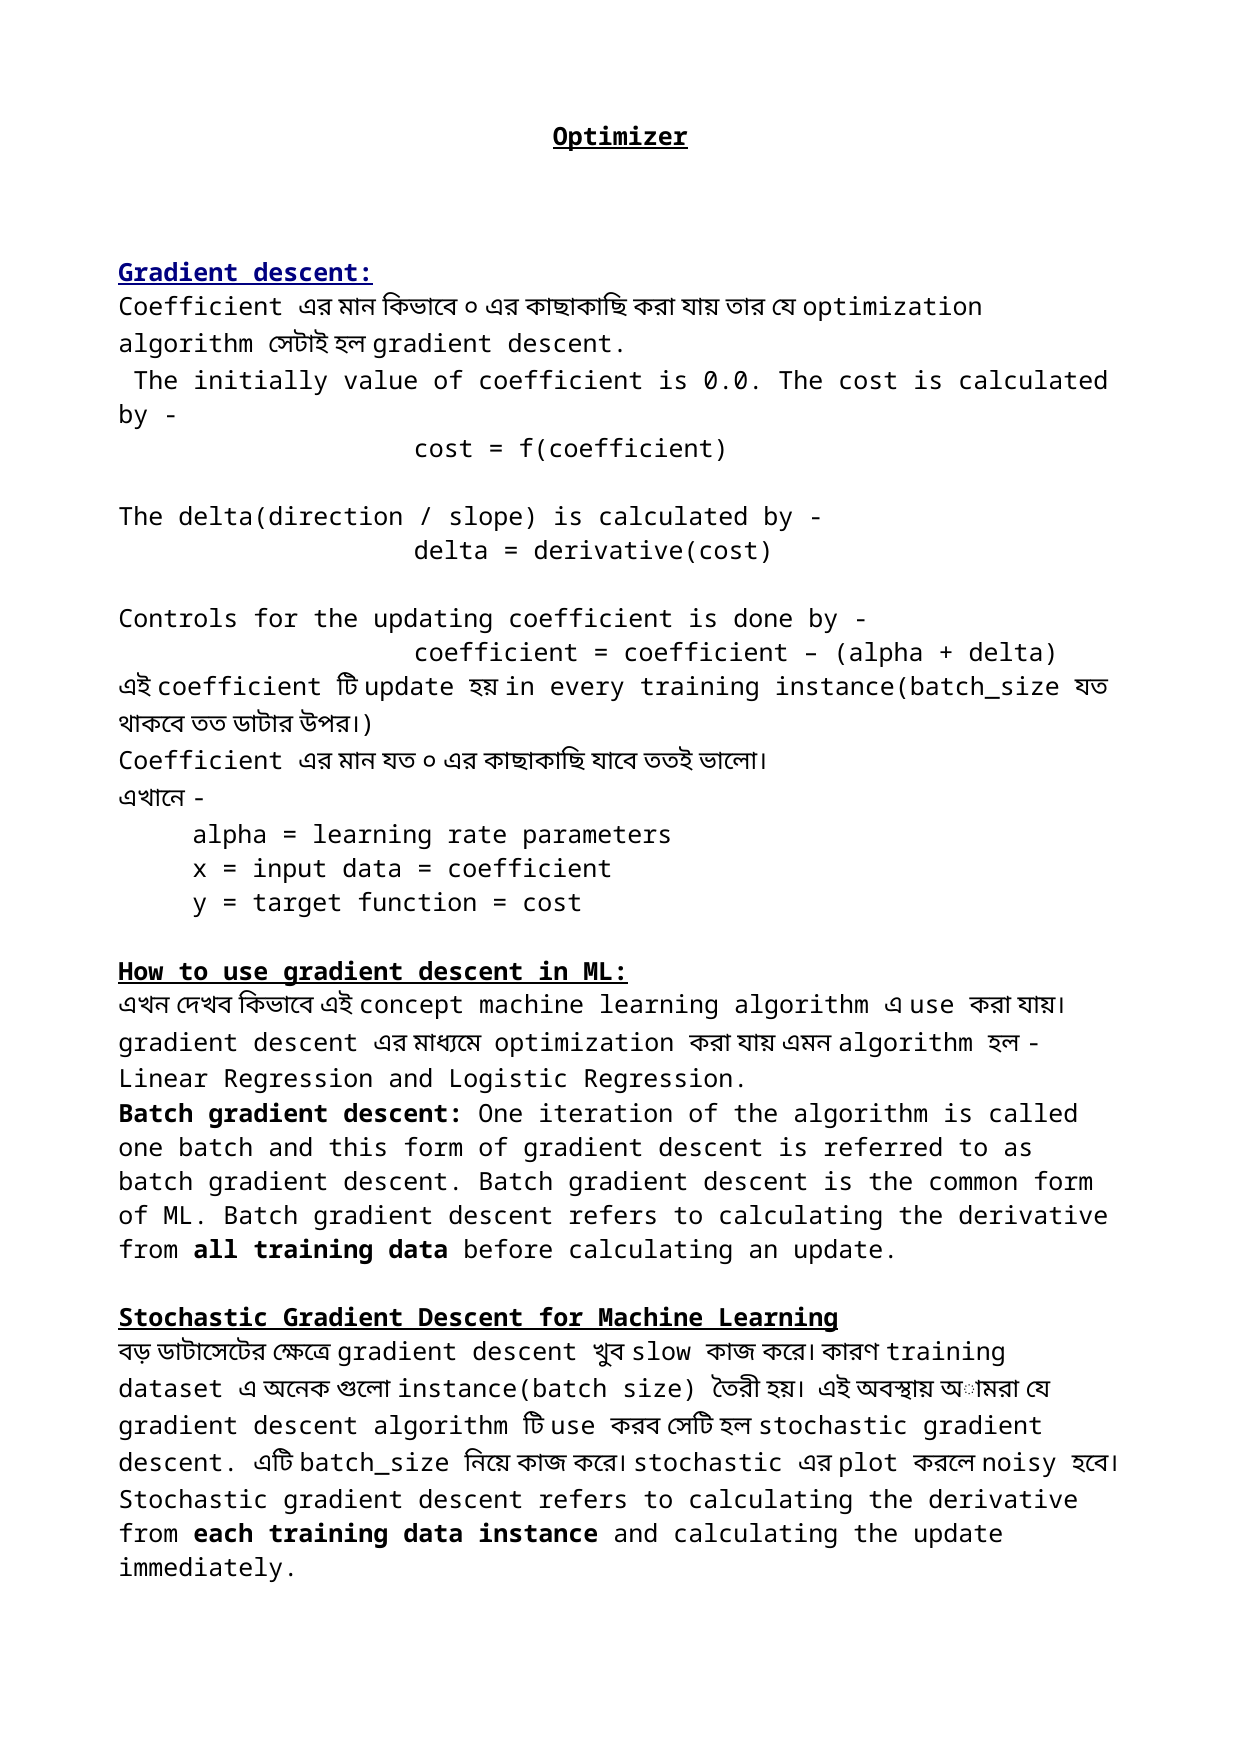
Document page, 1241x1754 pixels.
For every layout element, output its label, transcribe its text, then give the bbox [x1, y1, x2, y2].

text এই coefficient টি update হয় in every training instance(batch_size যত থাকবে তত ডাটার উপর।) [118, 669, 1122, 743]
text y = target function = cost [118, 885, 1122, 919]
text delta = derivative(cost) [118, 533, 1122, 567]
text coefficient = coefficient – (alpha + delta) [118, 635, 1122, 669]
text Stochastic Gradient Descent for Machine Learning [118, 1299, 1122, 1334]
text Gradient descent: [118, 254, 1122, 288]
text Controls for the updating coefficient is done by - [118, 601, 1122, 635]
text alpha = learning rate parameters [118, 817, 1122, 851]
text cost = f(coefficient) [118, 431, 1122, 464]
text Batch gradient descent: One iteration of the algorithm is called one batch and this form of gradient descent is referred to as batch gradient descent. Batch gradient descent is the common form of ML. Batch gradient descent refers to calculating the derivative from all training data before calculating an update. [118, 1095, 1122, 1266]
text Coefficient এর মান যত ০ এর কাছাকাছি যাবে ততই ভালো। এখানে - [118, 743, 1122, 817]
text x = input data = coefficient [118, 851, 1122, 885]
text Coefficient এর মান কিভাবে ০ এর কাছাকাছি করা যায় তার যে optimization algorithm সেটাই হল gradient descent. [118, 288, 1122, 362]
text বড় ডাটাসেটের ক্ষেত্রে gradient descent খুব slow কাজ করে। কারণ training dataset এ অনেক গুলো instance(batch size) তৈরী হয়। এই অবস্থায় অামরা যে gradient descent algorithm টি use করব সেটি হল stochastic gradient descent. এটি batch_size নিয়ে কাজ করে। stochastic এর plot করলে noisy হবে। Stochastic gradient descent refers to calculating the derivative from each training data instance and calculating the update immediately. [118, 1334, 1122, 1584]
text The initially value of coefficient is 0.0. The cost is calculated by - [118, 362, 1122, 431]
text Optimizer [118, 118, 1122, 152]
text এখন দেখব কিভাবে এই concept machine learning algorithm এ use করা যায়। gradient descent এর মাধ্যমে optimization করা যায় এমন algorithm হল - Linear Regression and Logistic Regression. [118, 987, 1122, 1095]
text The delta(direction / slope) is calculated by - [118, 499, 1122, 533]
text How to use gradient descent in ML: [118, 953, 1122, 987]
